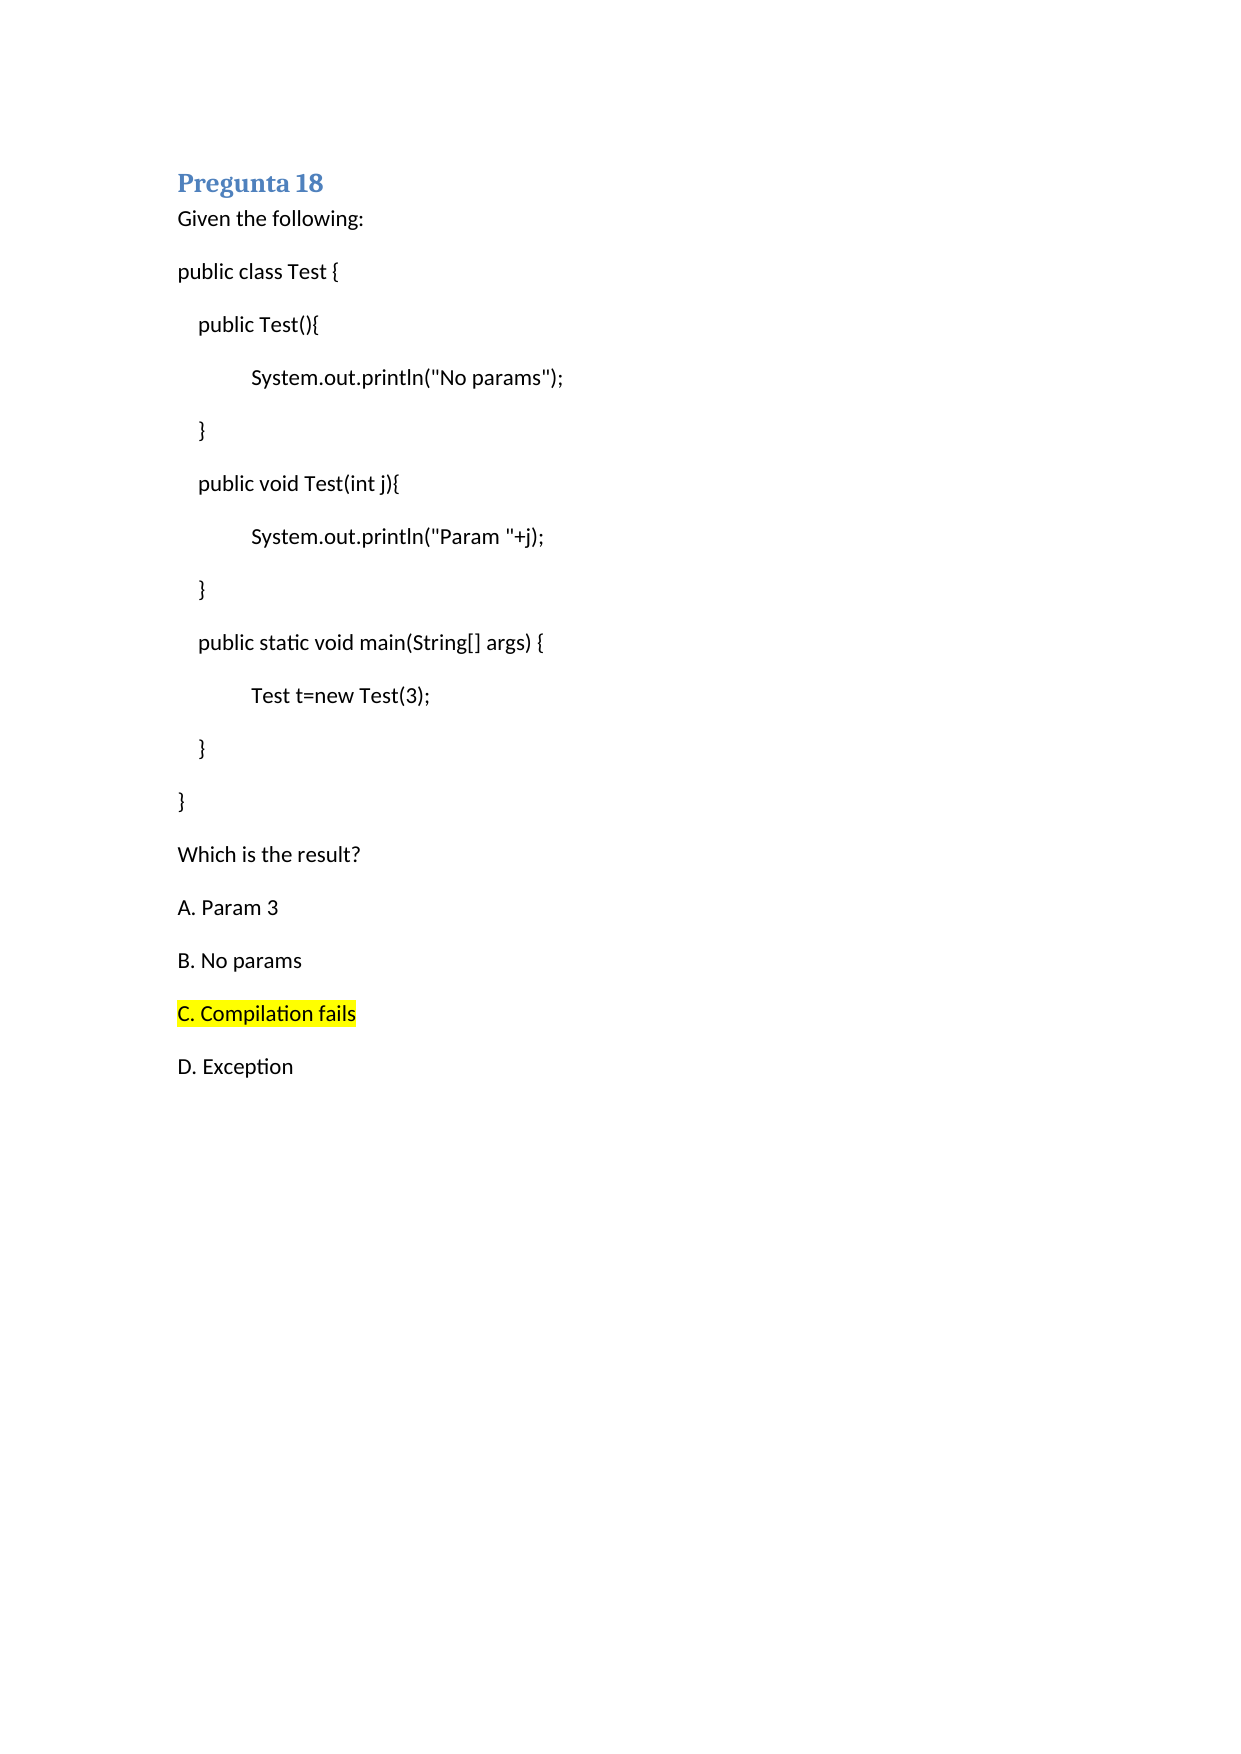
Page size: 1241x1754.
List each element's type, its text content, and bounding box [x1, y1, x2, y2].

text Which is the result? [177, 840, 1063, 868]
text C. Compilation fails [177, 999, 1063, 1027]
subtitle Pregunta 18 [177, 168, 1063, 199]
text } [177, 575, 1063, 603]
text } [177, 787, 1063, 815]
text } [177, 734, 1063, 762]
text Test t=new Test(3); [177, 681, 1063, 709]
text Given the following: [177, 204, 1063, 232]
text public class Test { [177, 257, 1063, 285]
text System.out.println("Param "+j); [177, 522, 1063, 550]
text A. Param 3 [177, 893, 1063, 921]
text B. No params [177, 946, 1063, 974]
text } [177, 416, 1063, 444]
text public Test(){ [177, 310, 1063, 338]
text System.out.println("No params"); [177, 363, 1063, 391]
text public void Test(int j){ [177, 469, 1063, 497]
text public static void main(String[] args) { [177, 628, 1063, 656]
text D. Exception [177, 1052, 1063, 1081]
